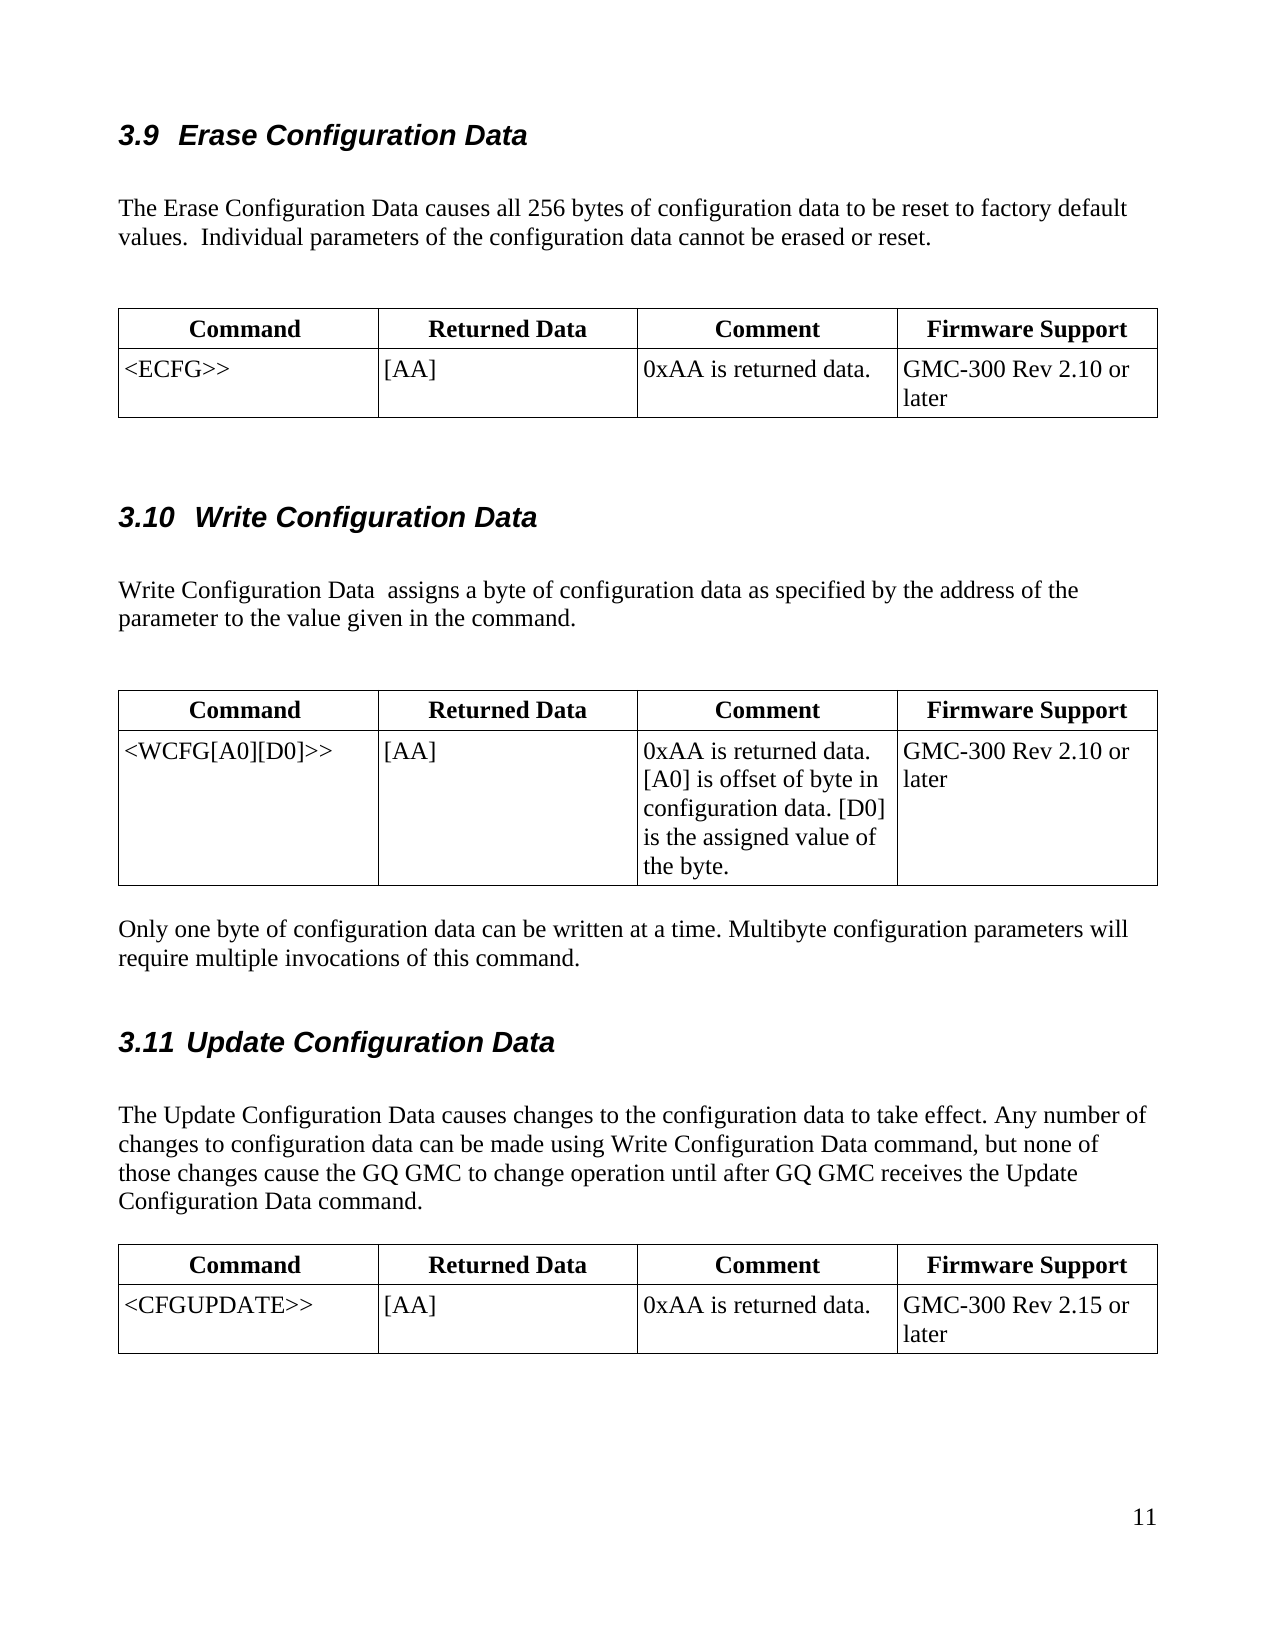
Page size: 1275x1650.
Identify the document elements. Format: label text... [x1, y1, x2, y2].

table_header Firmware Support [898, 309, 1157, 348]
subtitle 3.9 Erase Configuration Data [118, 118, 1157, 152]
subtitle 3.11 Update Configuration Data [118, 1025, 1157, 1059]
table_cell GMC-300 Rev 2.15 or later [898, 1285, 1157, 1353]
table_cell [AA] [379, 349, 637, 417]
table_cell <ECFG>> [119, 349, 378, 417]
table_header Firmware Support [898, 1245, 1157, 1284]
table_header Command [119, 691, 378, 730]
text Only one byte of configuration data can be written at a time. Multibyte configuration parameters will require multiple invocations of this command. [118, 914, 1157, 972]
table_cell [AA] [379, 1285, 637, 1353]
table_cell GMC-300 Rev 2.10 or later [898, 731, 1157, 885]
table_cell GMC-300 Rev 2.10 or later [898, 349, 1157, 417]
table_header Returned Data [379, 1245, 637, 1284]
table_header Returned Data [379, 309, 637, 348]
table_header Comment [638, 691, 897, 730]
table_cell <WCFG[A0][D0]>> [119, 731, 378, 885]
text Write Configuration Data assigns a byte of configuration data as specified by the address of the parameter to the value given in the command. [118, 575, 1157, 632]
table_cell <CFGUPDATE>> [119, 1285, 378, 1353]
table_header Returned Data [379, 691, 637, 730]
table_header Command [119, 309, 378, 348]
table_header Firmware Support [898, 691, 1157, 730]
table_header Comment [638, 1245, 897, 1284]
subtitle 3.10 Write Configuration Data [118, 500, 1157, 533]
table_header Comment [638, 309, 897, 348]
text The Update Configuration Data causes changes to the configuration data to take effect. Any number of changes to configuration data can be made using Write Configuration Data command, but none of those changes cause the GQ GMC to change operation until after GQ GMC receives the Update Configuration Data command. [118, 1100, 1157, 1215]
table_cell [AA] [379, 731, 637, 885]
table_cell 0xAA is returned data. [638, 349, 897, 417]
table_header Command [119, 1245, 378, 1284]
table_cell 0xAA is returned data. [638, 1285, 897, 1353]
text The Erase Configuration Data causes all 256 bytes of configuration data to be reset to factory default values. Individual parameters of the configuration data cannot be erased or reset. [118, 193, 1157, 250]
table_cell 0xAA is returned data. [A0] is offset of byte in configuration data. [D0] is the assigned value of the byte. [638, 731, 897, 885]
